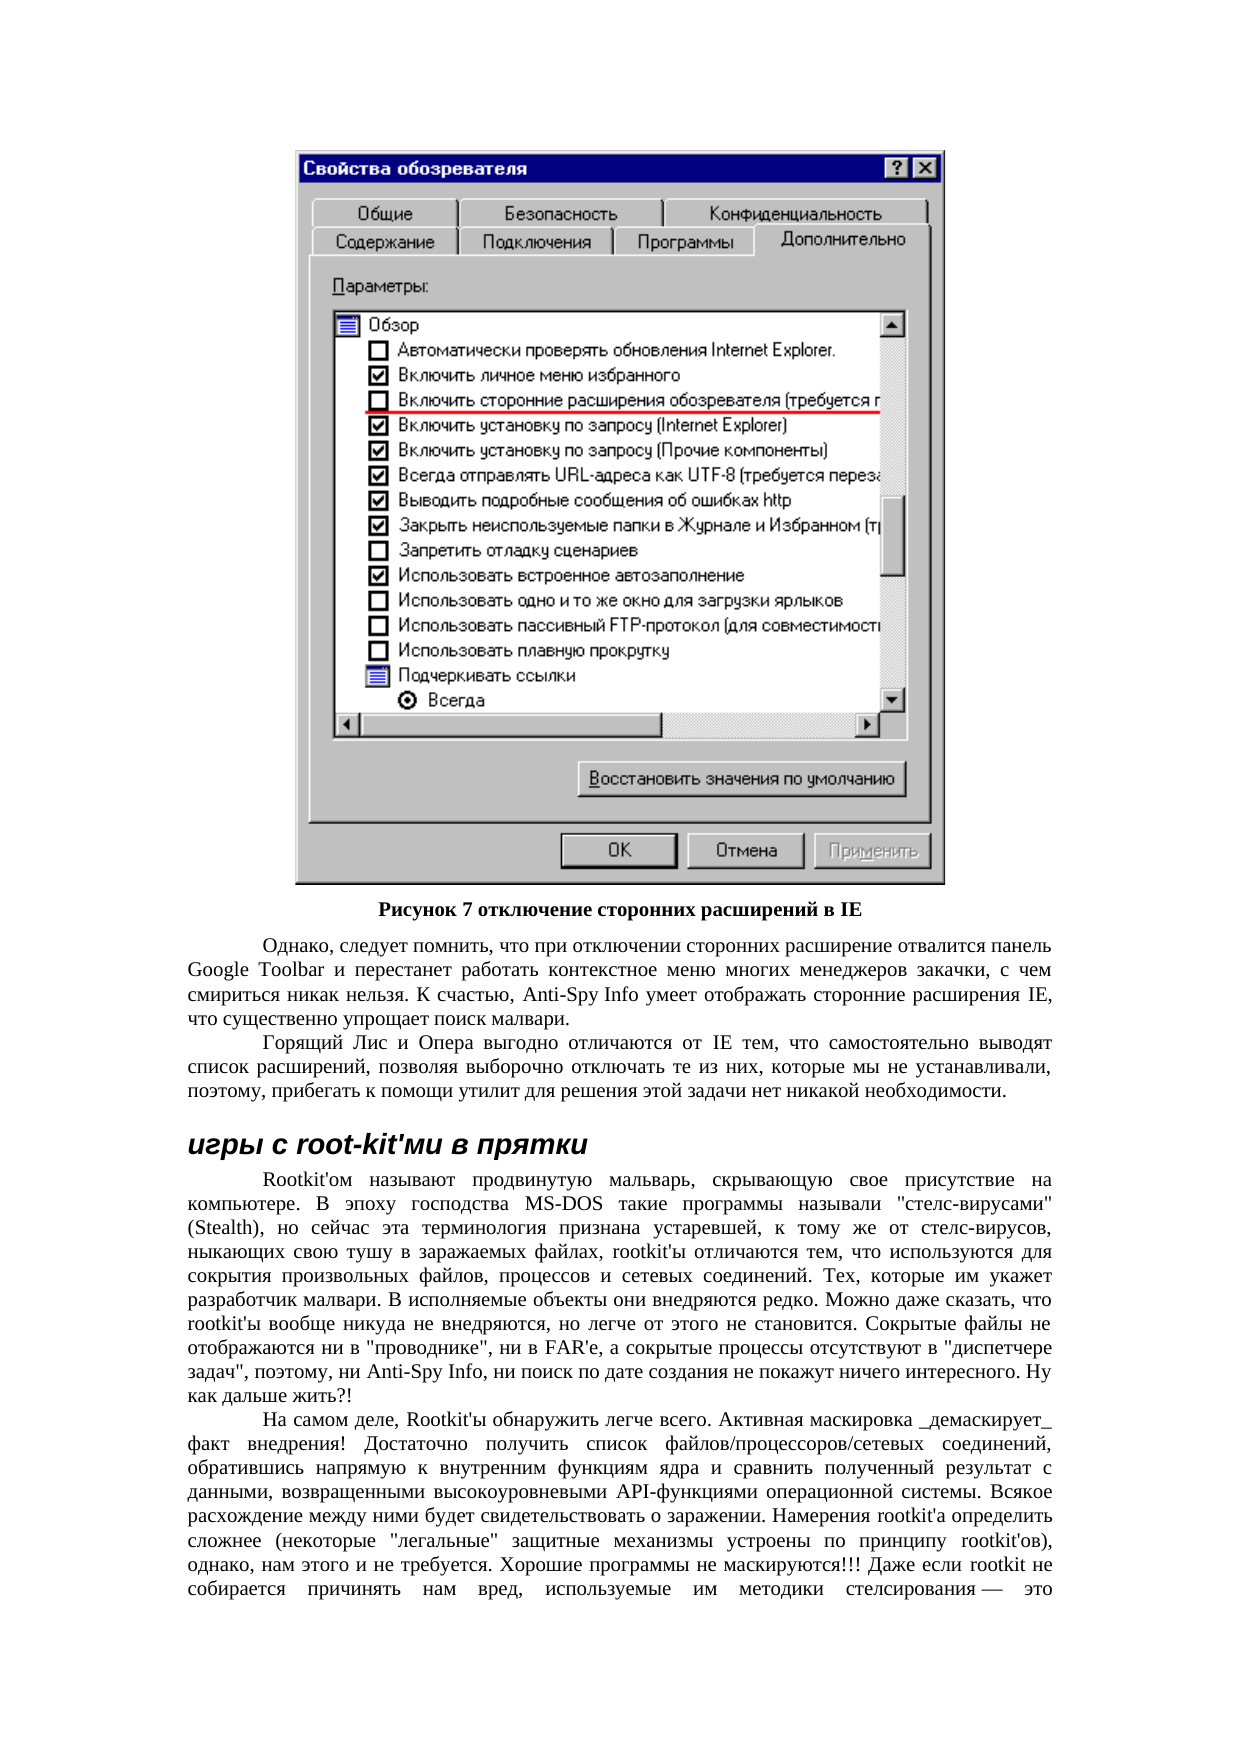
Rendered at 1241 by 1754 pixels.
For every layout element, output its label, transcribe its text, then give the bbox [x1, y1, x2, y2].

text Rootkit'ом называют продвинутую мальварь, скрывающую свое присутствие на компьютере. В эпоху господства MS-DOS такие программы называли "стелс-вирусами" (Stealth), но сейчас эта терминология признана устаревшей, к тому же от стелс-вирусов, ныкающих свою тушу в заражаемых файлах, rootkit'ы отличаются тем, что используются для сокрытия произвольных файлов, процессов и сетевых соединений. Тех, которые им укажет разработчик малвари. В исполняемые объекты они внедряются редко. Можно даже сказать, что rootkit'ы вообще никуда не внедряются, но легче от этого не становится. Сокрытые файлы не отображаются ни в "проводнике", ни в FAR'е, а сокрытые процессы отсутствуют в "диспетчере задач", поэтому, ни Anti-Spy Info, ни поиск по дате создания не покажут ничего интересного. Ну как дальше жить?! [187, 1167, 1053, 1407]
text На самом деле, Rootkit'ы обнаружить легче всего. Активная маскировка _демаскирует_ факт внедрения! Достаточно получить список файлов/процессоров/сетевых соединений, обратившись напрямую к внутренним функциям ядра и сравнить полученный результат с данными, возвращенными высокоуровневыми API-функциями операционной системы. Всякое расхождение между ними будет свидетельствовать о заражении. Намерения rootkit'а определить сложнее (некоторые "легальные" защитные механизмы устроены по принципу rootkit'ов), однако, нам этого и не требуется. Хорошие программы не маскируются!!! Даже если rootkit не собирается причинять нам вред, используемые им методики стелсирования — это [187, 1407, 1053, 1600]
text Горящий Лис и Опера выгодно отличаются от IE тем, что самостоятельно выводят список расширений, позволяя выборочно отключать те из них, которые мы не устанавливали, поэтому, прибегать к помощи утилит для решения этой задачи нет никакой необходимости. [187, 1029, 1053, 1102]
text Рисунок 7 отключение сторонних расширений в IE [187, 897, 1053, 921]
picture [295, 150, 946, 885]
subtitle игры с root-kit'ми в прятки [187, 1127, 1053, 1160]
text Однако, следует помнить, что при отключении сторонних расширение отвалится панель Google Toolbar и перестанет работать контекстное меню многих менеджеров закачки, с чем смириться никак нельзя. К счастью, Anti-Spy Info умеет отображать сторонние расширения IE, что существенно упрощает поиск малвари. [187, 933, 1053, 1029]
